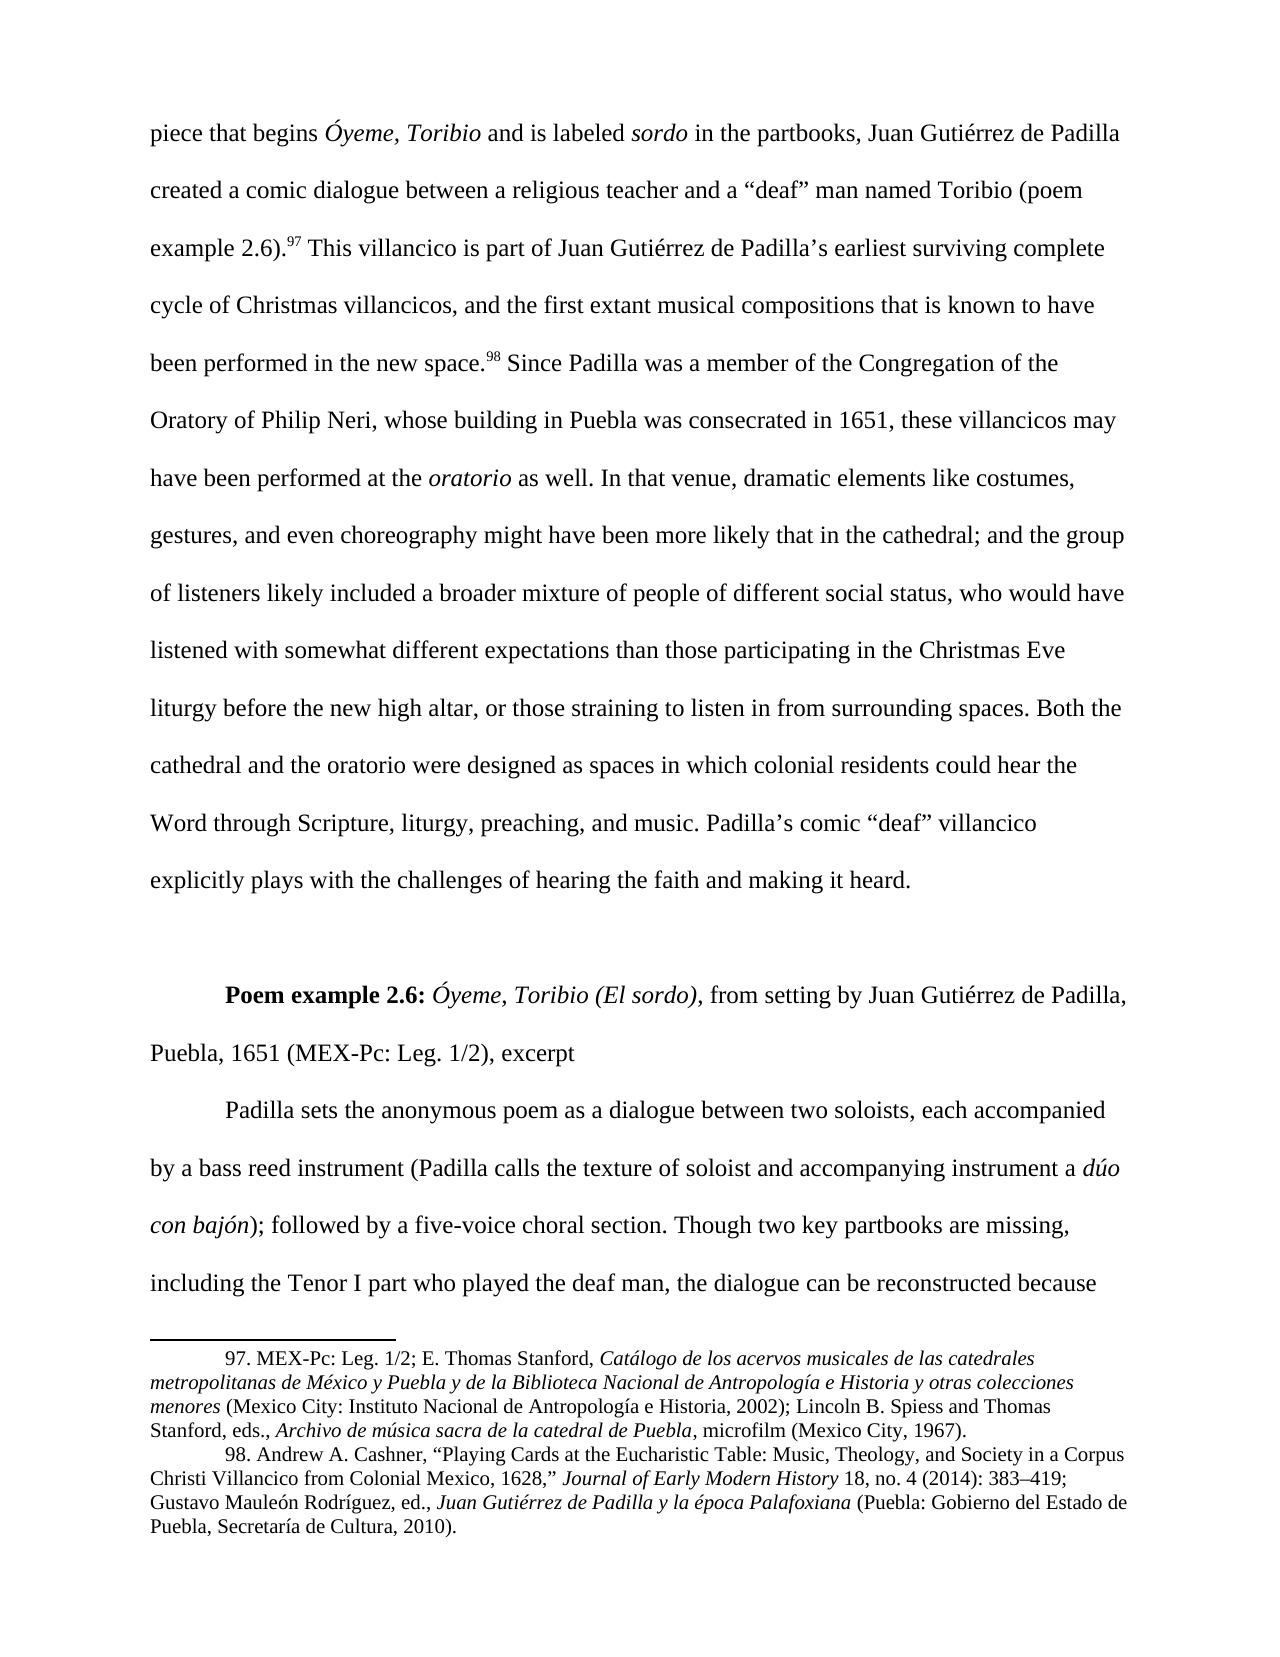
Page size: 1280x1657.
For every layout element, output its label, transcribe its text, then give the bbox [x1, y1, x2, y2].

text Padilla sets the anonymous poem as a dialogue between two soloists, each accompanied by a bass reed instrument (Padilla calls the texture of soloist and accompanying instrument a dúo con bajón); followed by a five-voice choral section. Though two key partbooks are missing, including the Tenor I part who played the deaf man, the dialogue can be reconstructed because [150, 1096, 1130, 1297]
text MEX-Pc: Leg. 1/2; E. Thomas Stanford, Catálogo de los acervos musicales de las catedrales metropolitanas de México y Puebla y de la Biblioteca Nacional de Antropología e Historia y otras colecciones menores (Mexico City: Instituto Nacional de Antropología e Historia, 2002); Lincoln B. Spiess and Thomas Stanford, eds., Archivo de música sacra de la catedral de Puebla, microfilm (Mexico City, 1967). [150, 1346, 1130, 1442]
text Poem example 2.6: Óyeme, Toribio (El sordo), from setting by Juan Gutiérrez de Padilla, Puebla, 1651 (MEX-Pc: Leg. 1/2), excerpt [150, 981, 1130, 1067]
text Andrew A. Cashner, “Playing Cards at the Eucharistic Table: Music, Theology, and Society in a Corpus Christi Villancico from Colonial Mexico, 1628,” Journal of Early Modern History 18, no. 4 (2014): 383–419; Gustavo Mauleón Rodríguez, ed., Juan Gutiérrez de Padilla y la época Palafoxiana (Puebla: Gobierno del Estado de Puebla, Secretaría de Cultura, 2010). [150, 1442, 1130, 1538]
text piece that begins Óyeme, Toribio and is labeled sordo in the partbooks, Juan Gutiérrez de Padilla created a comic dialogue between a religious teacher and a “deaf” man named Toribio (poem example 2.6). This villancico is part of Juan Gutiérrez de Padilla’s earliest surviving complete cycle of Christmas villancicos, and the first extant musical compositions that is known to have been performed in the new space. Since Padilla was a member of the Congregation of the Oratory of Philip Neri, whose building in Puebla was consecrated in 1651, these villancicos may have been performed at the oratorio as well. In that venue, dramatic elements like costumes, gestures, and even choreography might have been more likely that in the cathedral; and the group of listeners likely included a broader mixture of people of different social status, who would have listened with somewhat different expectations than those participating in the Christmas Eve liturgy before the new high altar, or those straining to listen in from surrounding spaces. Both the cathedral and the oratorio were designed as spaces in which colonial residents could hear the Word through Scripture, liturgy, preaching, and music. Padilla’s comic “deaf” villancico explicitly plays with the challenges of hearing the faith and making it heard. [150, 118, 1130, 894]
